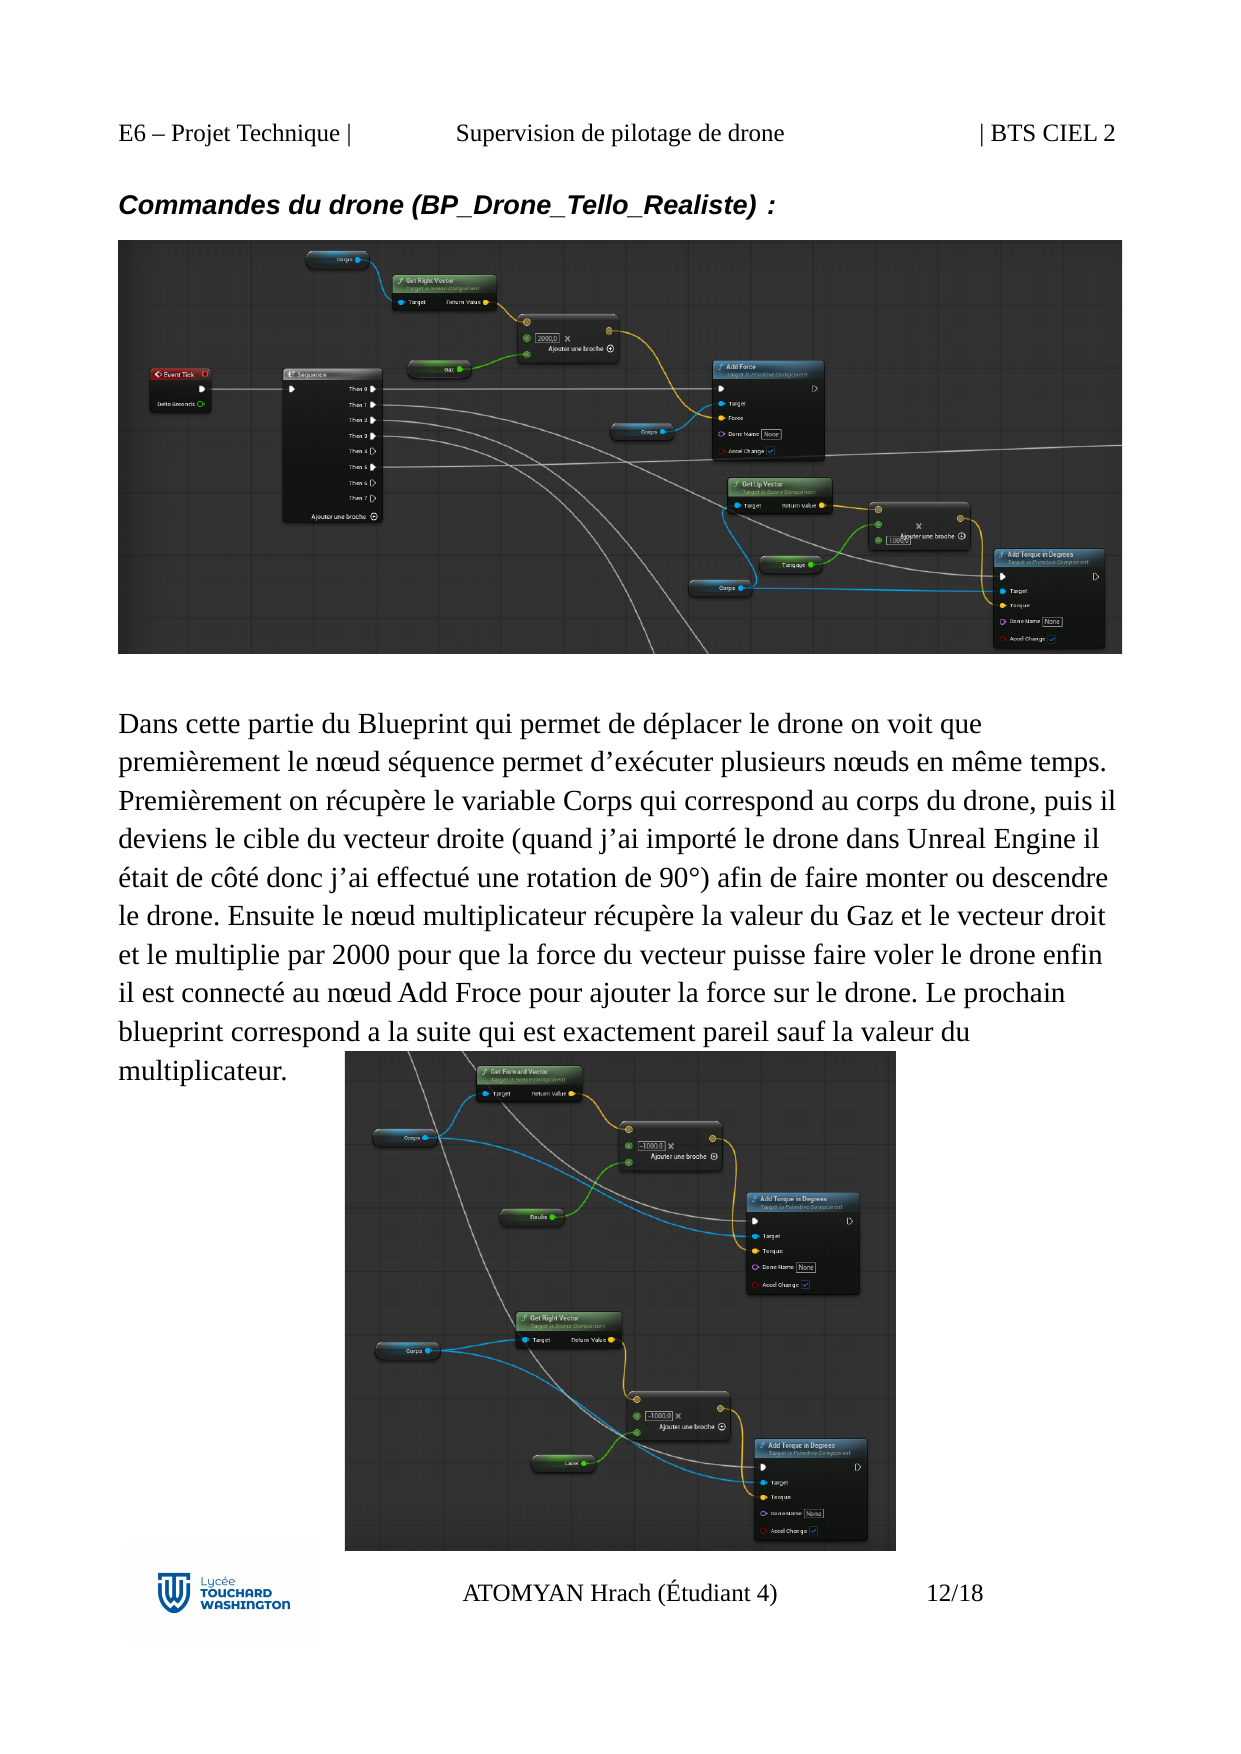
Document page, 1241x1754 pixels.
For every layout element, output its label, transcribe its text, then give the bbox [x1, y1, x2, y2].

subtitle Commandes du drone (BP_Drone_Tello_Realiste) : [118, 189, 1122, 220]
picture [344, 1051, 896, 1551]
text Dans cette partie du Blueprint qui permet de déplacer le drone on voit que premièrement le nœud séquence permet d’exécuter plusieurs nœuds en même temps. Premièrement on récupère le variable Corps qui correspond au corps du drone, puis il deviens le cible du vecteur droite (quand j’ai importé le drone dans Unreal Engine il était de côté donc j’ai effectué une rotation de 90°) afin de faire monter ou descendre le drone. Ensuite le nœud multiplicateur récupère la valeur du Gaz et le vecteur droit et le multiplie par 2000 pour que la force du vecteur puisse faire voler le drone enfin il est connecté au nœud Add Froce pour ajouter la force sur le drone. Le prochain blueprint correspond a la suite qui est exactement pareil sauf la valeur du multiplicateur. [118, 706, 1122, 1086]
picture [118, 240, 1123, 654]
picture [126, 1541, 322, 1645]
